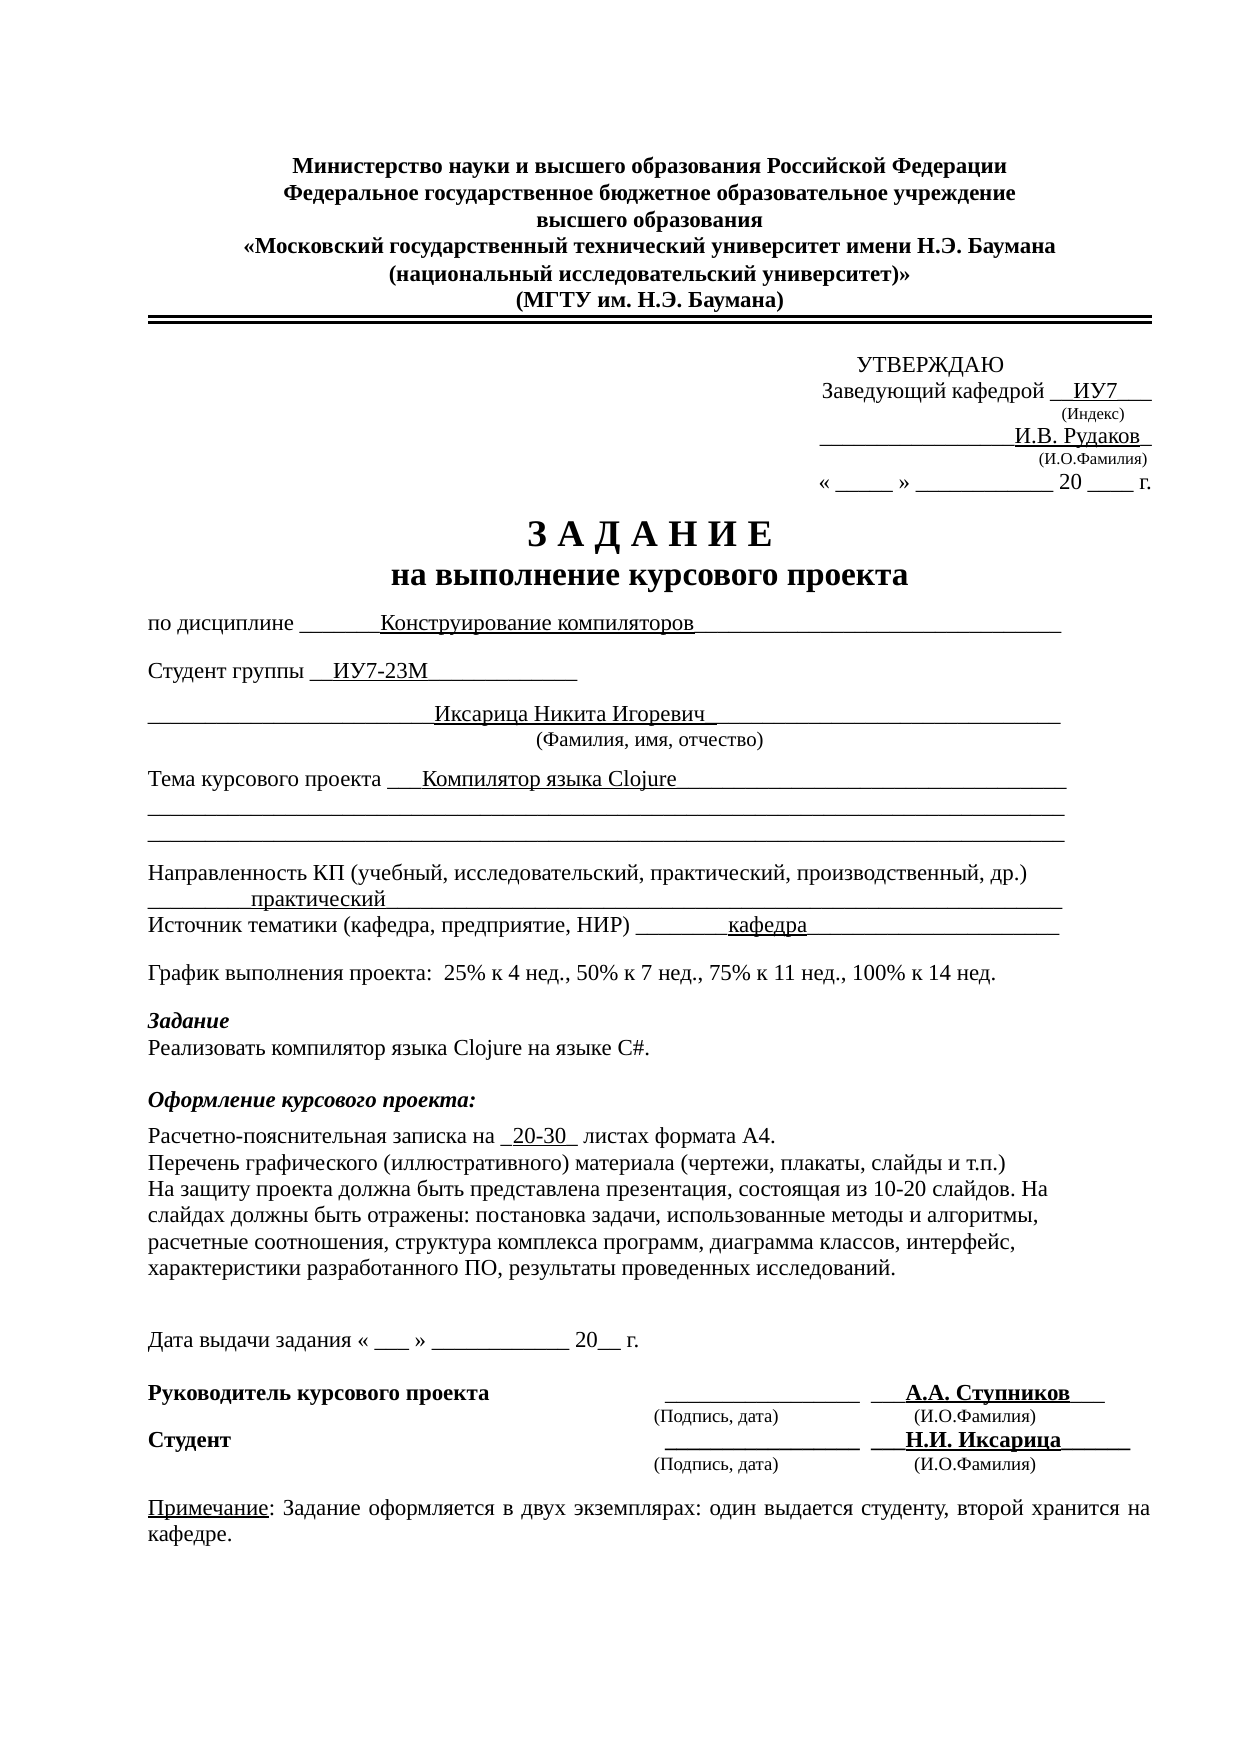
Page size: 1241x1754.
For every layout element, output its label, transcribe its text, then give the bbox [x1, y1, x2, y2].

text Тема курсового проекта ___Компилятор языка Clojure__________________________________ [148, 765, 1152, 792]
text ________________________________________________________________________________ [148, 792, 1152, 818]
text Примечание: Задание оформляется в двух экземплярах: один выдается студенту, второй хранится на кафедре. [148, 1494, 1152, 1546]
text Задание [148, 1007, 1152, 1034]
text Федеральное государственное бюджетное образовательное учреждение [148, 179, 1152, 205]
text _________практический___________________________________________________________ [148, 885, 1152, 911]
text Источник тематики (кафедра, предприятие, НИР) ________кафедра______________________ [148, 911, 1152, 938]
text (национальный исследовательский университет)» [148, 259, 1152, 286]
text Заведующий кафедрой __ИУ7___ [148, 377, 1152, 403]
text Перечень графического (иллюстративного) материала (чертежи, плакаты, слайды и т.п.) [148, 1149, 1152, 1175]
text Студент _________________ ___Н.И. Иксарица______ [148, 1427, 1152, 1453]
text ________________________________________________________________________________ [148, 818, 1152, 844]
text Расчетно-пояснительная записка на _20-30_ листах формата А4. [148, 1122, 1152, 1149]
text Направленность КП (учебный, исследовательский, практический, производственный, др.) [148, 859, 1152, 885]
text Оформление курсового проекта: [148, 1086, 1152, 1113]
text График выполнения проекта: 25% к 4 нед., 50% к 7 нед., 75% к 11 нед., 100% к 14 нед. [148, 959, 1152, 986]
text (Подпись, дата) (И.О.Фамилия) [148, 1405, 1093, 1427]
text На защиту проекта должна быть представлена презентация, состоящая из 10-20 слайдов. На [148, 1175, 1152, 1201]
text на выполнение курсового проекта [148, 554, 1152, 593]
text Реализовать компилятор языка Clojure на языке C#. [148, 1034, 1152, 1060]
text _________________________Иксарица Никита Игоревич_______________________________ [148, 701, 1152, 727]
text высшего образования [148, 206, 1152, 232]
text «Московский государственный технический университет имени Н.Э. Баумана [148, 233, 1152, 259]
text расчетные соотношения, структура комплекса программ, диаграмма классов, интерфейс, характеристики разработанного ПО, результаты проведенных исследований. [148, 1228, 1152, 1280]
text Дата выдачи задания « ___ » ____________ 20__ г. [148, 1326, 1152, 1352]
text Руководитель курсового проекта _________________ ___А.А. Ступников___ [148, 1379, 1152, 1405]
text (И.О.Фамилия) [960, 449, 1152, 468]
text Студент группы __ИУ7-23М_____________ [148, 657, 1152, 684]
text Министерство науки и высшего образования Российской Федерации [148, 152, 1152, 178]
text УТВЕРЖДАЮ [148, 351, 1004, 377]
text « _____ » ____________ 20 ____ г. [148, 468, 1152, 494]
text слайдах должны быть отражены: постановка задачи, использованные методы и алгоритмы, [148, 1201, 1152, 1228]
text (МГТУ им. Н.Э. Баумана) [148, 287, 1152, 315]
text (Подпись, дата) (И.О.Фамилия) [148, 1453, 1093, 1474]
text ЗАДАНИЕ [148, 511, 1152, 554]
text _________________И.В. Рудаков_ [148, 423, 1152, 449]
text по дисциплине _______Конструирование компиляторов________________________________ [148, 609, 1152, 636]
text (Фамилия, имя, отчество) [148, 727, 1152, 751]
text (Индекс) [960, 403, 1152, 423]
